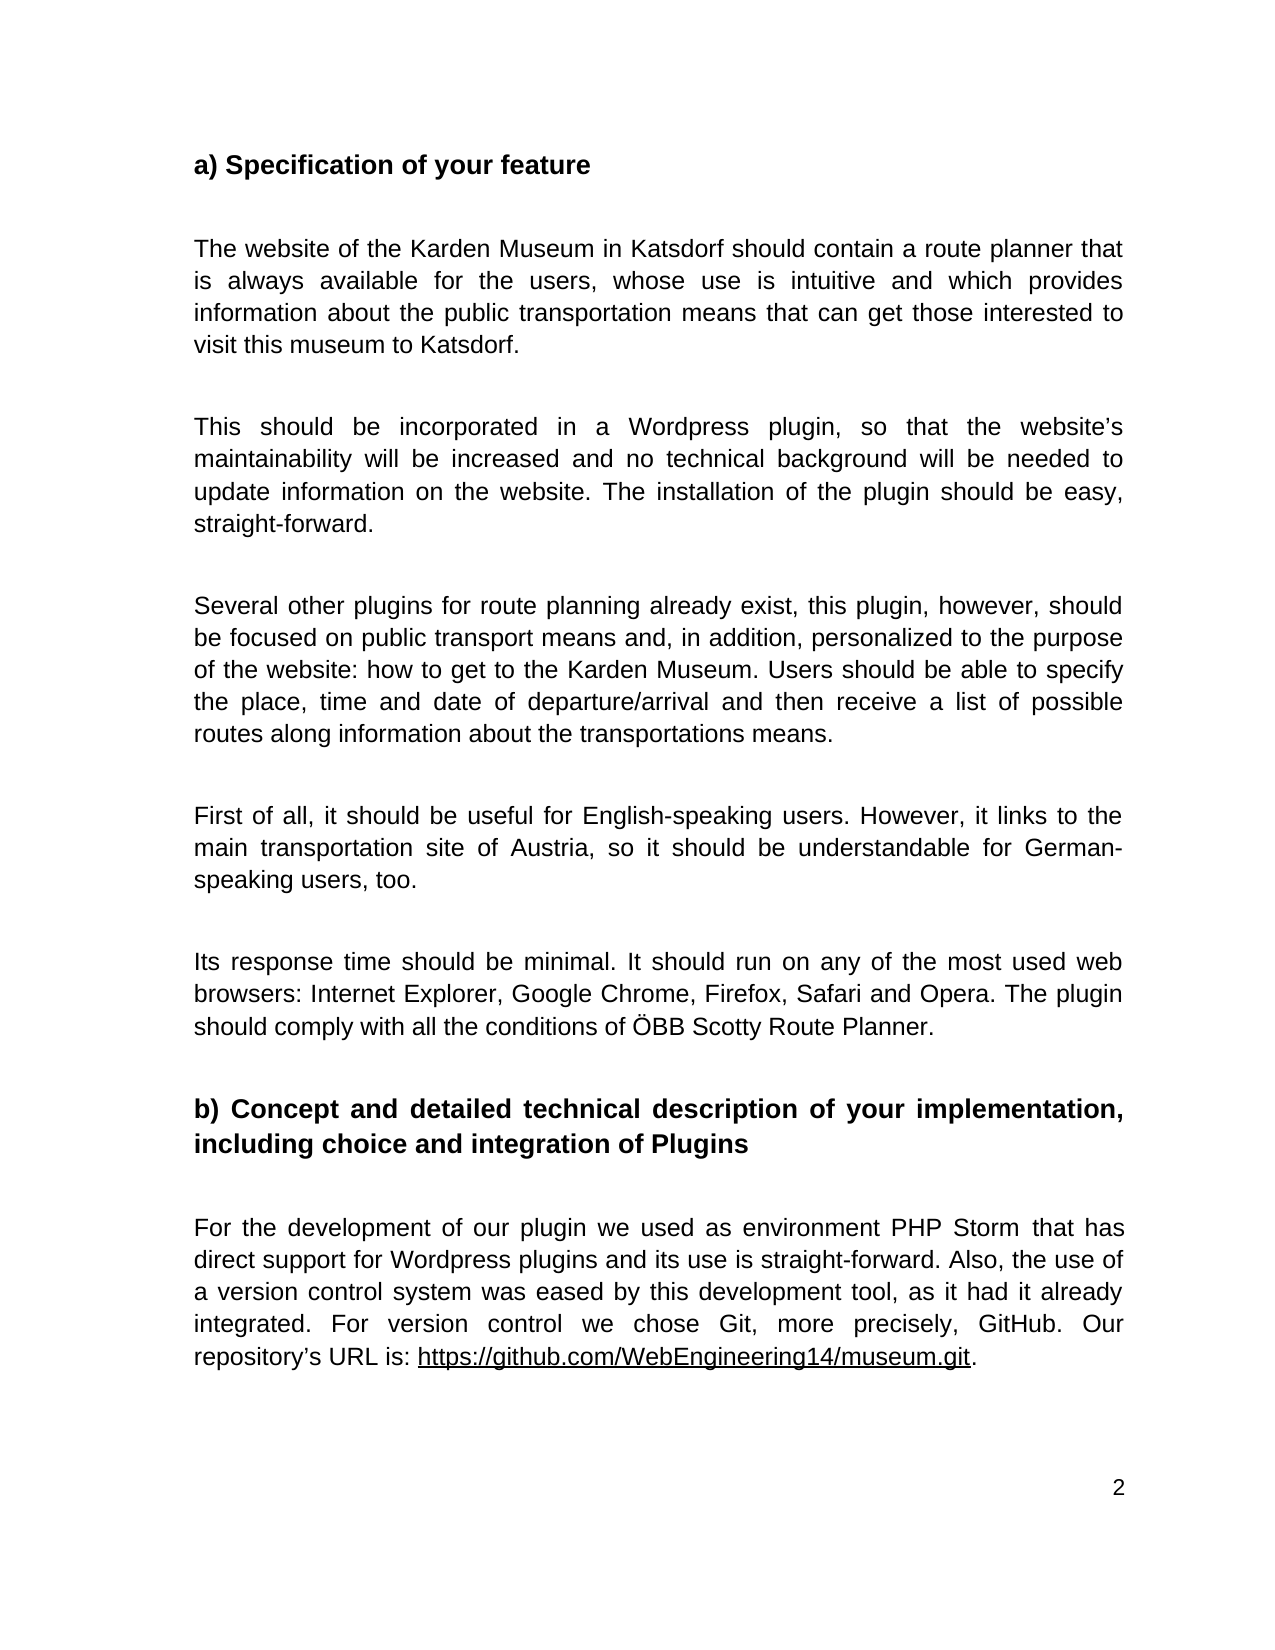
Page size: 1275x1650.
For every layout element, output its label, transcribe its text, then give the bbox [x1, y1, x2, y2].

text This should be incorporated in a Wordpress plugin, so that the website’s maintainability will be increased and no technical background will be needed to update information on the website. The installation of the plugin should be easy, straight-forward. [194, 413, 1125, 537]
text Several other plugins for route planning already exist, this plugin, however, should be focused on public transport means and, in addition, personalized to the purpose of the website: how to get to the Karden Museum. Users should be able to specify the place, time and date of departure/arrival and then receive a list of possible routes along information about the transportations means. [194, 591, 1125, 748]
text First of all, it should be useful for English-speaking users. However, it links to the main transportation site of Austria, so it should be understandable for German-speaking users, too. [194, 802, 1125, 894]
text For the development of our plugin we used as environment PHP Storm that has direct support for Wordpress plugins and its use is straight-forward. Also, the use of a version control system was eased by this development tool, as it had it already integrated. For version control we chose Git, more precisely, GitHub. Our repository’s URL is: https://github.com/WebEngineering14/museum.git. [194, 1214, 1125, 1370]
subtitle b) Concept and detailed technical description of your implementation, including choice and integration of Plugins [194, 1094, 1125, 1159]
subtitle a) Specification of your feature [194, 150, 1125, 180]
text Its response time should be minimal. It should run on any of the most used web browsers: Internet Explorer, Google Chrome, Firefox, Safari and Opera. The plugin should comply with all the conditions of ÖBB Scotty Route Planner. [194, 948, 1125, 1040]
text The website of the Karden Museum in Katsdorf should contain a route planner that is always available for the users, whose use is intuitive and which provides information about the public transportation means that can get those interested to visit this museum to Katsdorf. [194, 235, 1125, 359]
